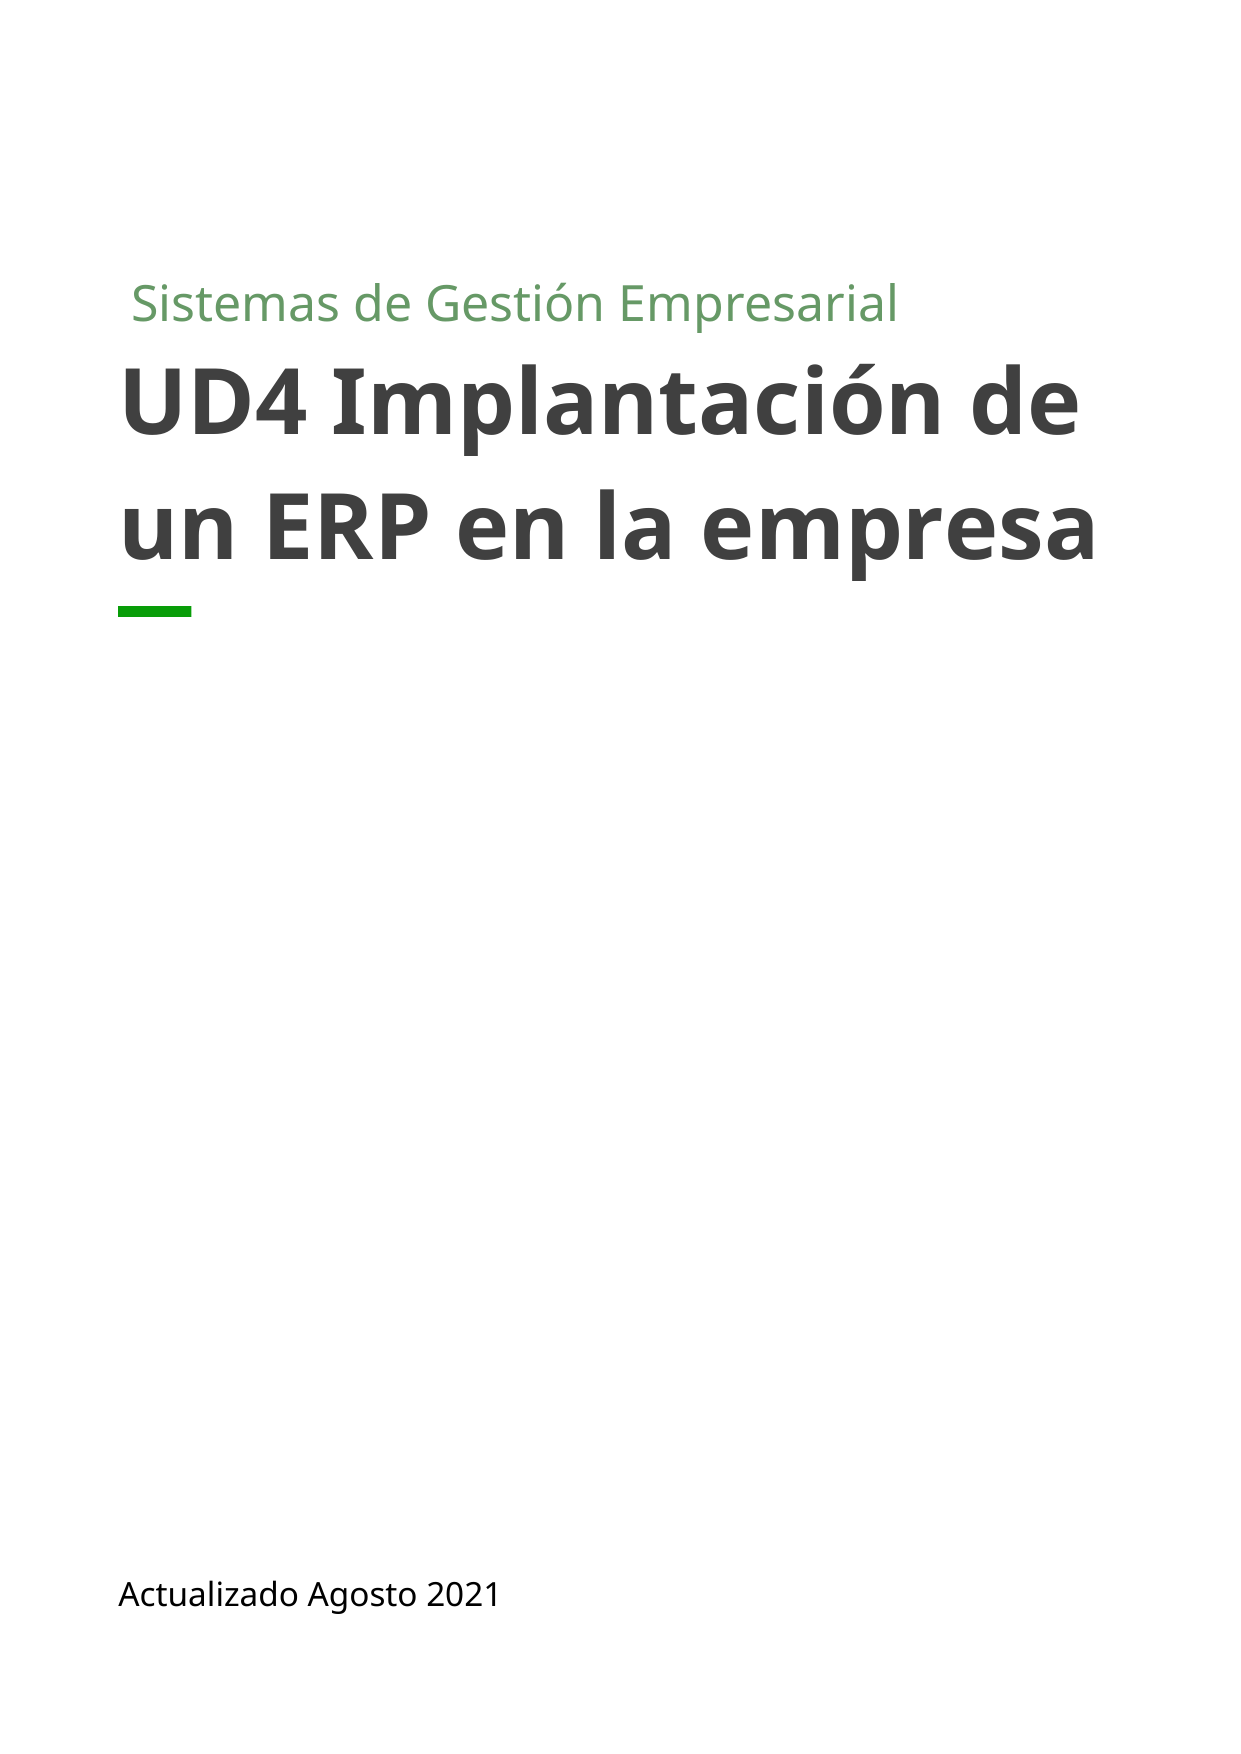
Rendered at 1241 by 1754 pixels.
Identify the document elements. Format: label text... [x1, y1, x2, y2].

picture [118, 606, 192, 617]
text Actualizado Agosto 2021 [118, 1571, 1122, 1616]
title Sistemas de Gestión Empresarial UD4 Implantación de un ERP en la empresa [118, 268, 1122, 586]
